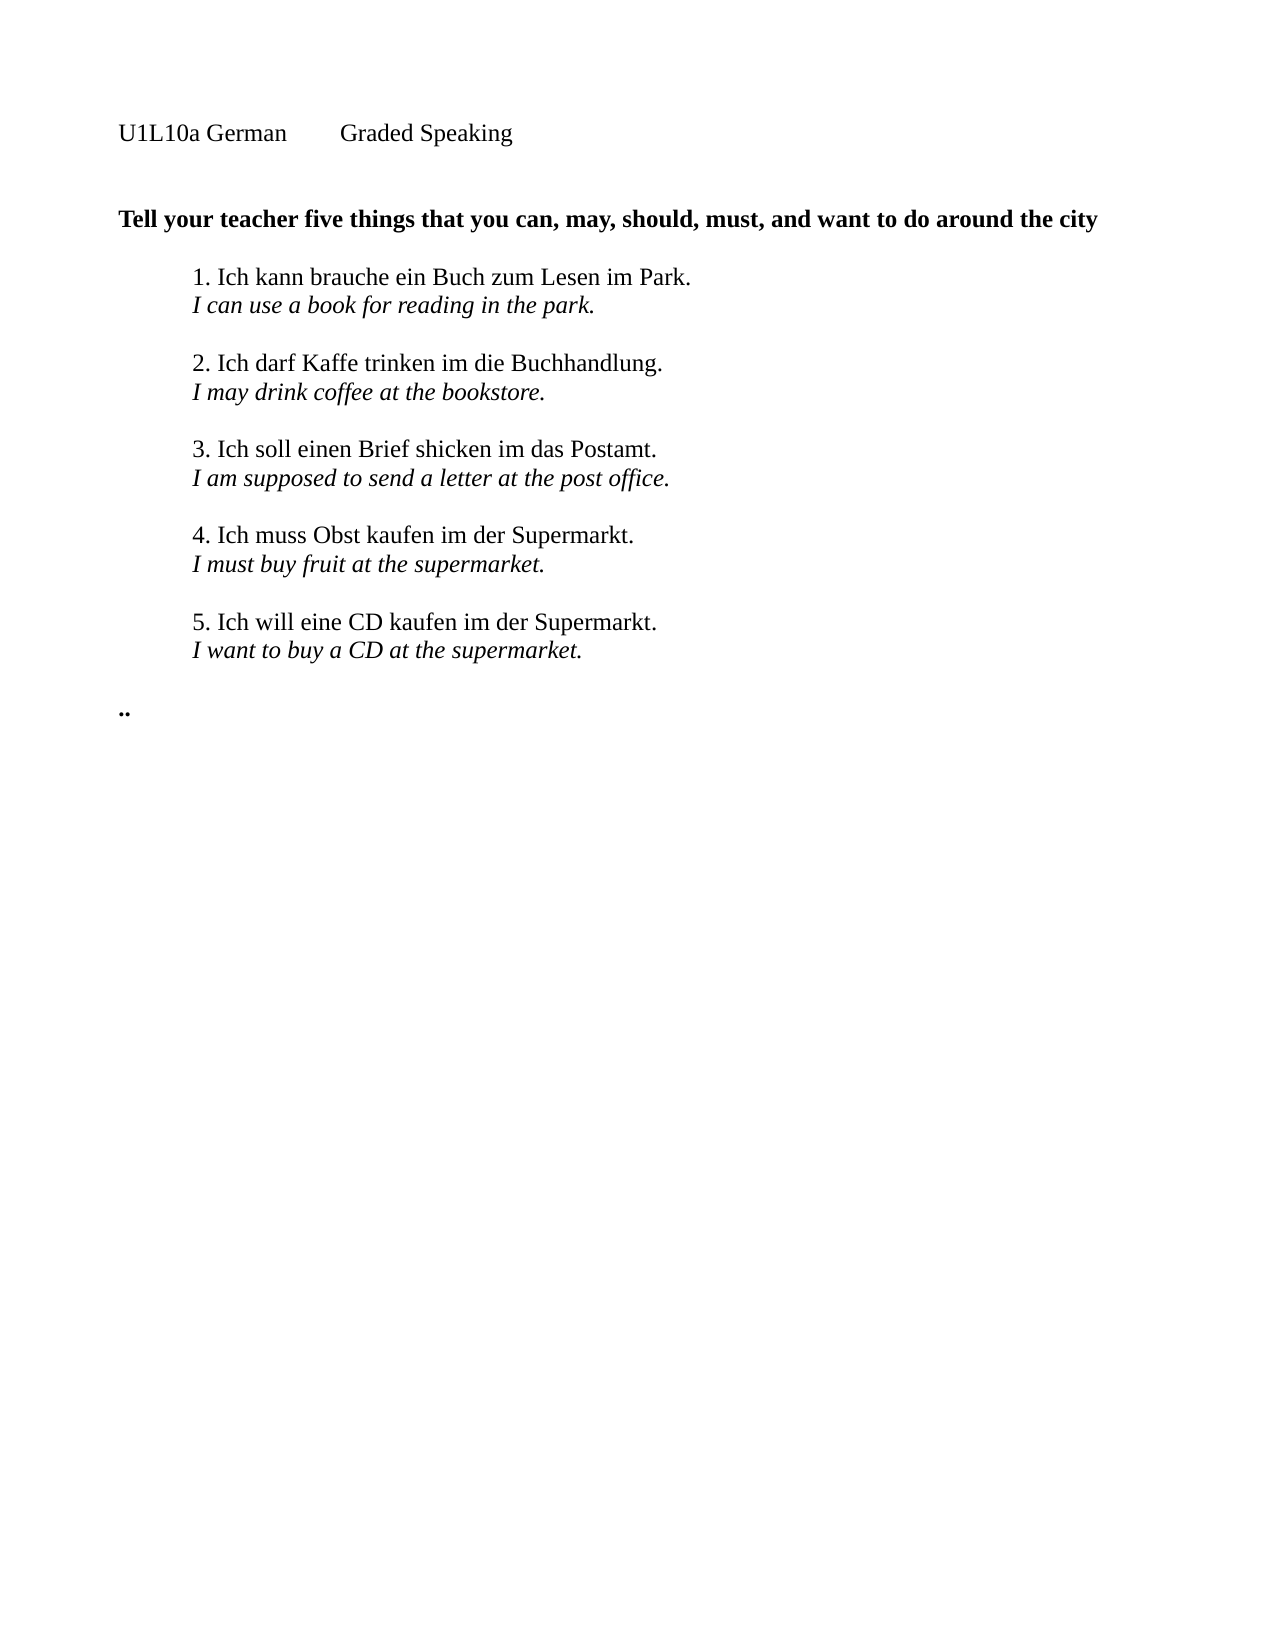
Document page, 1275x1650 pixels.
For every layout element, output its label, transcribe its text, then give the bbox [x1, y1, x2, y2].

text Tell your teacher five things that you can, may, should, must, and want to do around the city [118, 204, 1157, 233]
text I want to buy a CD at the supermarket. [118, 636, 1157, 664]
text I can use a book for reading in the park. [118, 291, 1157, 319]
text 1. Ich kann brauche ein Buch zum Lesen im Park. [118, 262, 1157, 291]
text 3. Ich soll einen Brief shicken im das Postamt. [118, 434, 1157, 463]
text 4. Ich muss Obst kaufen im der Supermarkt. [118, 521, 1157, 549]
text I may drink coffee at the bookstore. [118, 377, 1157, 406]
text 5. Ich will eine CD kaufen im der Supermarkt. [118, 607, 1157, 636]
text U1L10a German Graded Speaking [118, 118, 1157, 147]
text I must buy fruit at the supermarket. [118, 549, 1157, 578]
text .. [118, 693, 1157, 722]
text I am supposed to send a letter at the post office. [118, 463, 1157, 492]
text 2. Ich darf Kaffe trinken im die Buchhandlung. [118, 348, 1157, 377]
